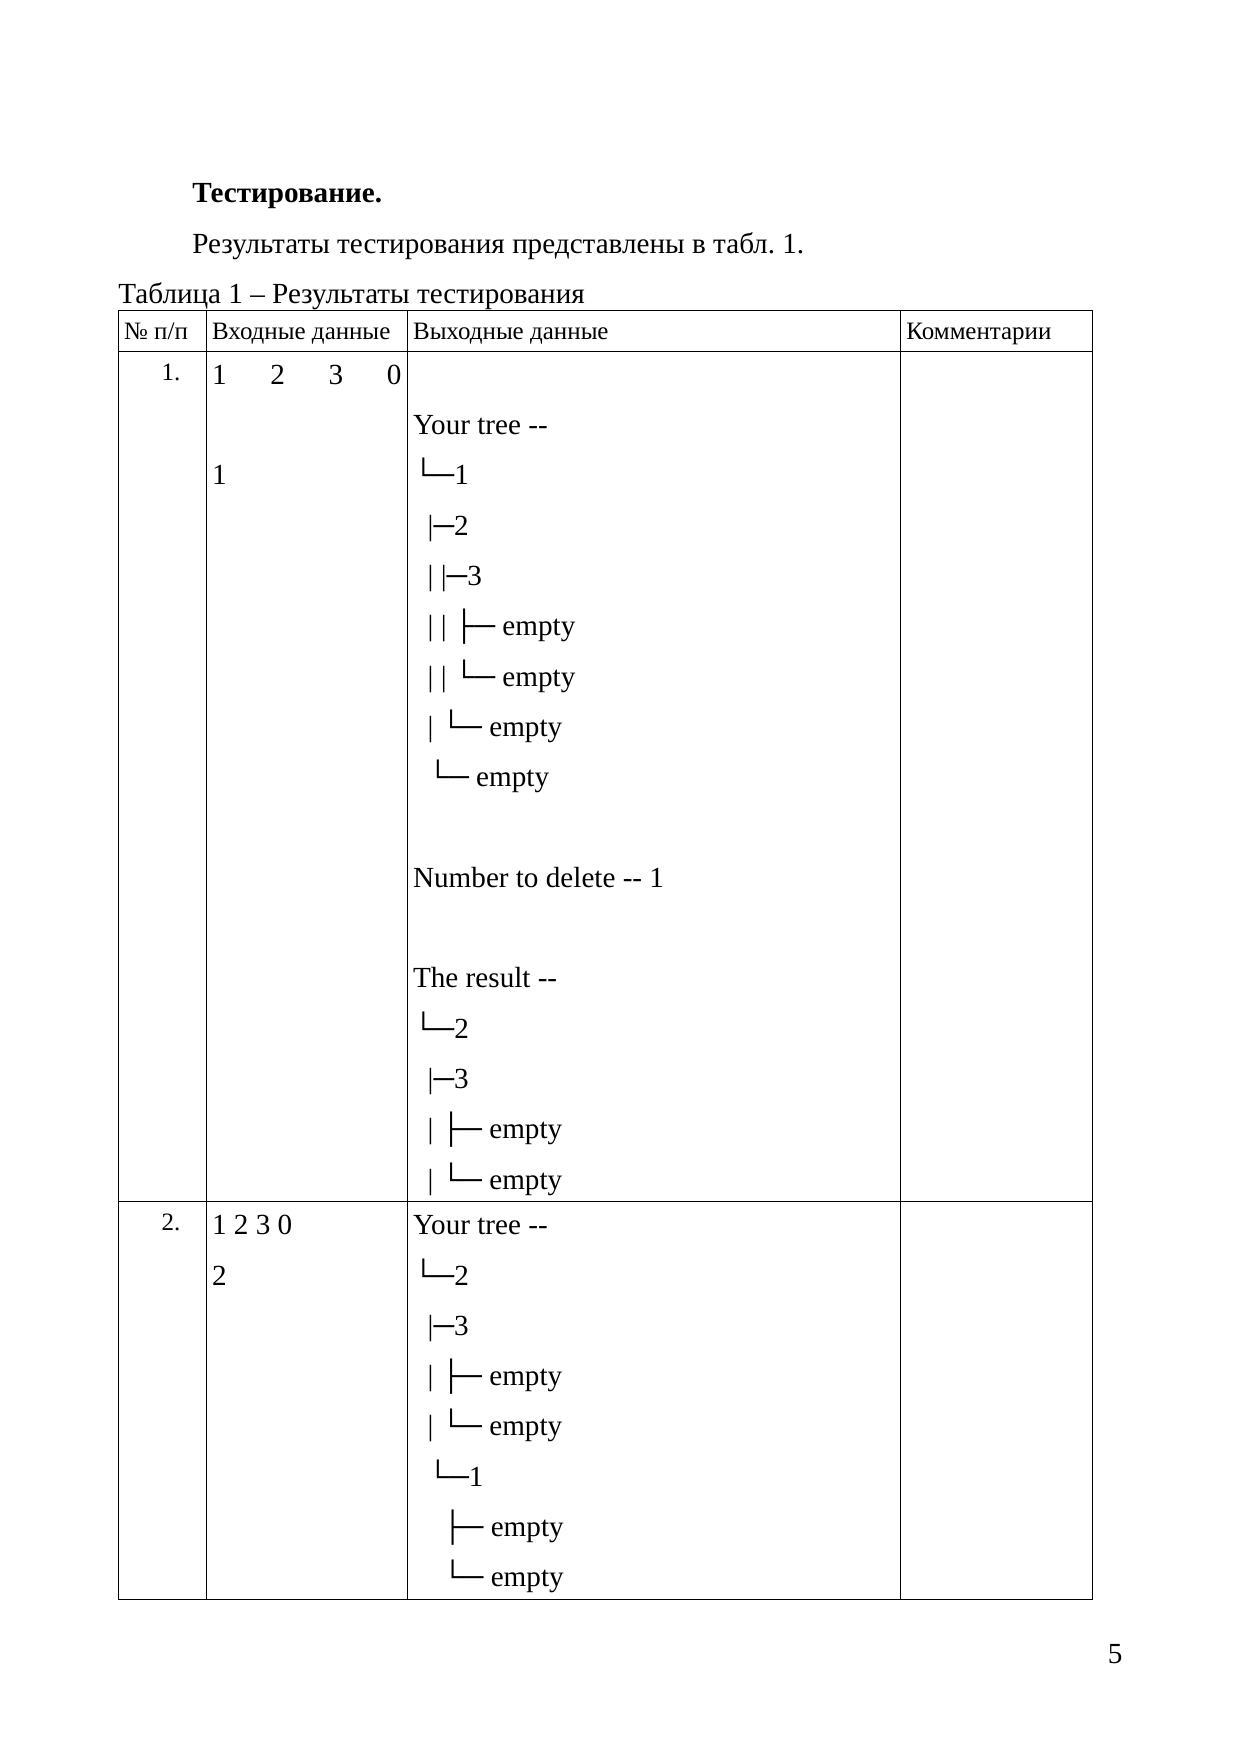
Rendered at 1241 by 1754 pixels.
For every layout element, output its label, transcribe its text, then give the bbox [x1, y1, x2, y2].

table_cell [119, 1202, 206, 1599]
table_cell 1 2 3 0 1 [207, 352, 407, 1201]
text Таблица 1 – Результаты тестирования [118, 276, 1122, 310]
subtitle Тестирование. [118, 176, 1122, 209]
text Результаты тестирования представлены в табл. 1. [118, 226, 1122, 259]
table_header № п/п [119, 311, 206, 351]
table_header Комментарии [901, 311, 1092, 351]
table_cell [901, 1202, 1092, 1599]
table_header Выходные данные [408, 311, 900, 351]
table_cell 1 2 3 0 2 [207, 1202, 407, 1599]
table_cell [901, 352, 1092, 1201]
table_cell Your tree -- └─1 |─2 | |─3 | | ├─ empty | | └─ empty | └─ empty └─ empty Number to delete -- 1 The result -- └─2 |─3 | ├─ empty | └─ empty [408, 352, 900, 1201]
table_header Входные данные [207, 311, 407, 351]
table_cell Your tree -- └─2 |─3 | ├─ empty | └─ empty └─1 ├─ empty └─ empty [408, 1202, 900, 1599]
table_cell [119, 352, 206, 1201]
